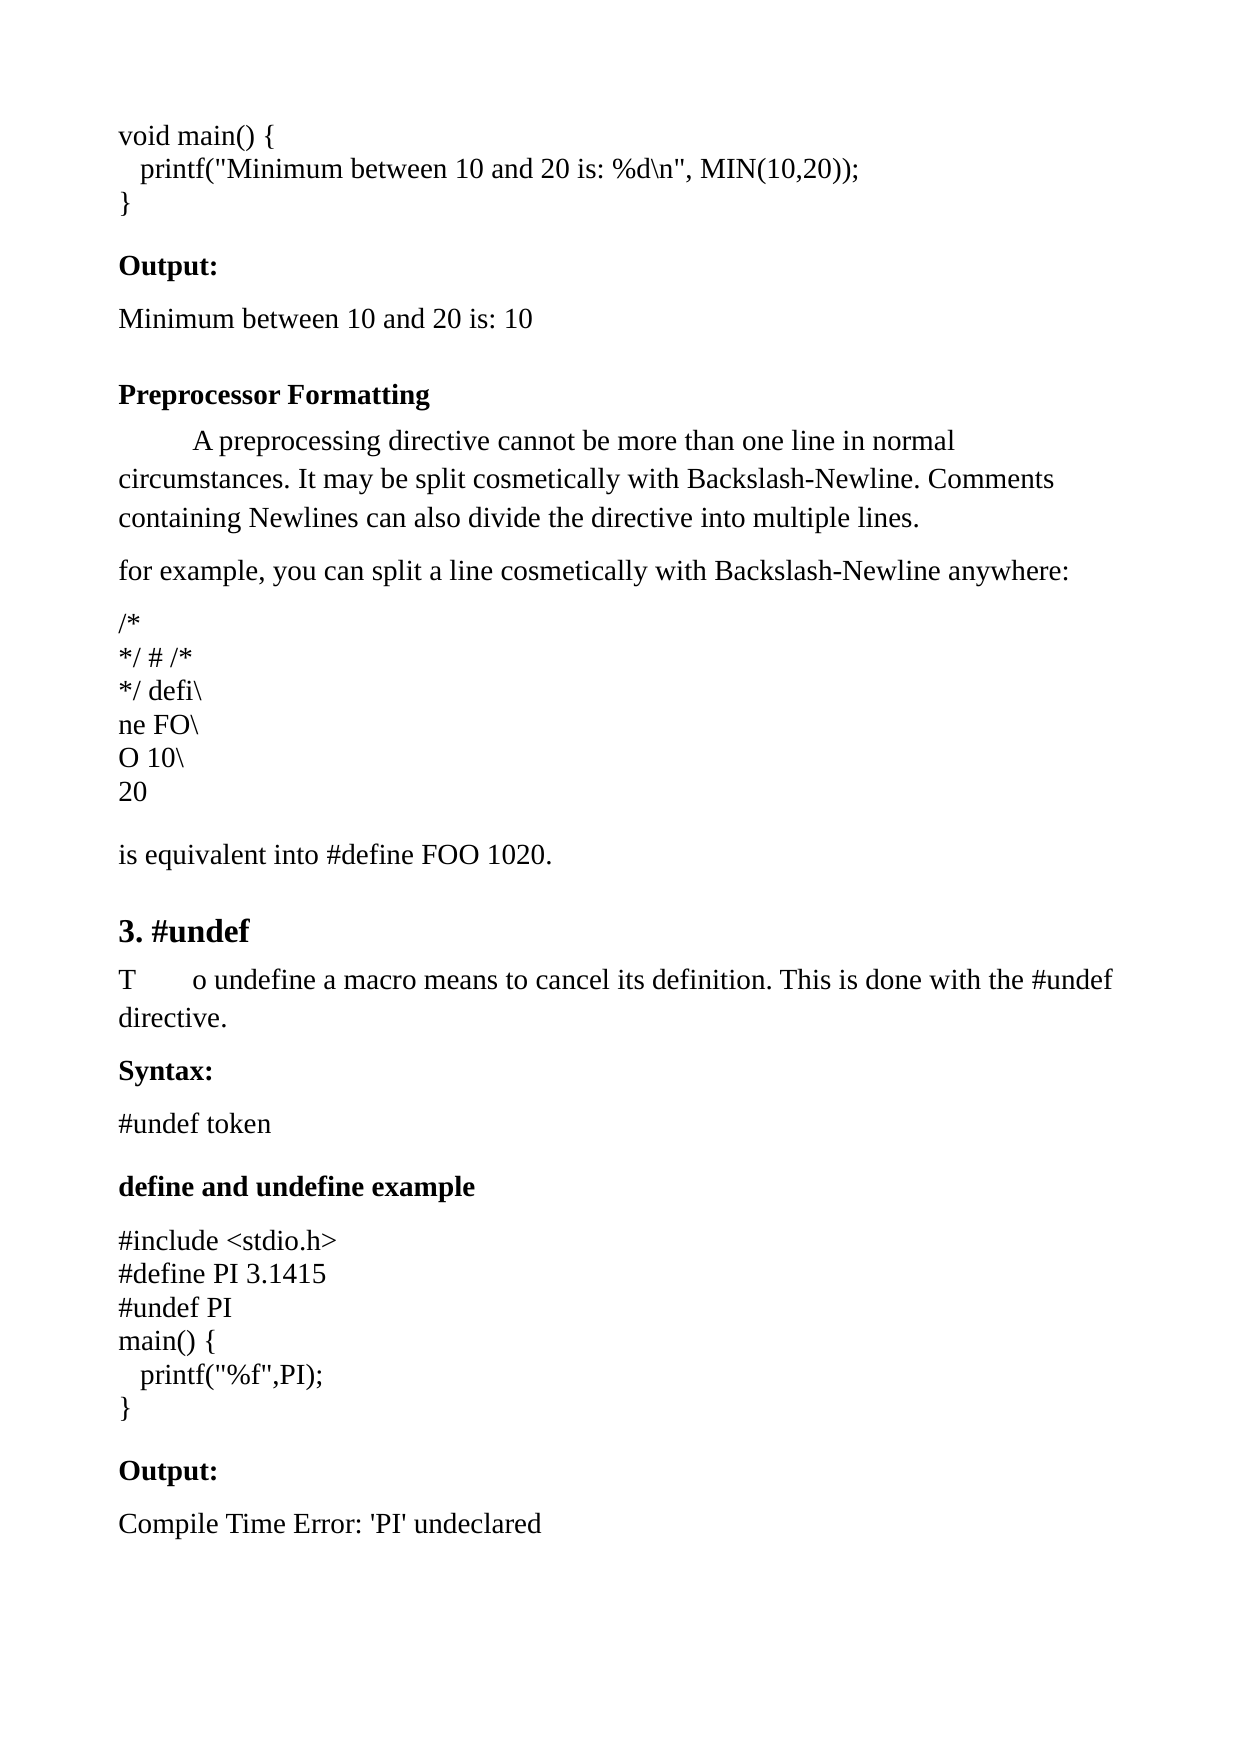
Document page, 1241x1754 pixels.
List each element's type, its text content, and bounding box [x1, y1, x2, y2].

text void main() { [118, 118, 1122, 152]
text define and undefine example [118, 1169, 1122, 1203]
text /* [118, 606, 1122, 640]
text #include <stdio.h> [118, 1223, 1122, 1256]
text main() { [118, 1323, 1122, 1357]
text Minimum between 10 and 20 is: 10 [118, 301, 1122, 335]
text } [118, 1390, 1122, 1424]
text */ # /* [118, 640, 1122, 673]
text Output: [118, 1453, 1122, 1487]
subtitle Preprocessor Formatting [118, 377, 1122, 410]
text Compile Time Error: 'PI' undeclared [118, 1507, 1122, 1540]
text } [118, 185, 1122, 219]
text */ defi\ [118, 673, 1122, 707]
text for example, you can split a line cosmetically with Backslash-Newline anywhere: [118, 553, 1122, 587]
text O 10\ [118, 740, 1122, 774]
text ne FO\ [118, 707, 1122, 740]
text #undef token [118, 1107, 1122, 1140]
text printf("Minimum between 10 and 20 is: %d\n", MIN(10,20)); [118, 152, 1122, 185]
text Output: [118, 248, 1122, 282]
text #undef PI [118, 1290, 1122, 1323]
text Syntax: [118, 1053, 1122, 1087]
text T o undefine a macro means to cancel its definition. This is done with the #undef directive. [118, 962, 1122, 1034]
text 20 [118, 774, 1122, 807]
text #define PI 3.1415 [118, 1256, 1122, 1290]
subtitle 3. #undef [118, 911, 1122, 949]
text printf("%f",PI); [118, 1357, 1122, 1390]
text is equivalent into #define FOO 1020. [118, 837, 1122, 871]
text A preprocessing directive cannot be more than one line in normal circumstances. It may be split cosmetically with Backslash-Newline. Comments containing Newlines can also divide the directive into multiple lines. [118, 423, 1122, 533]
